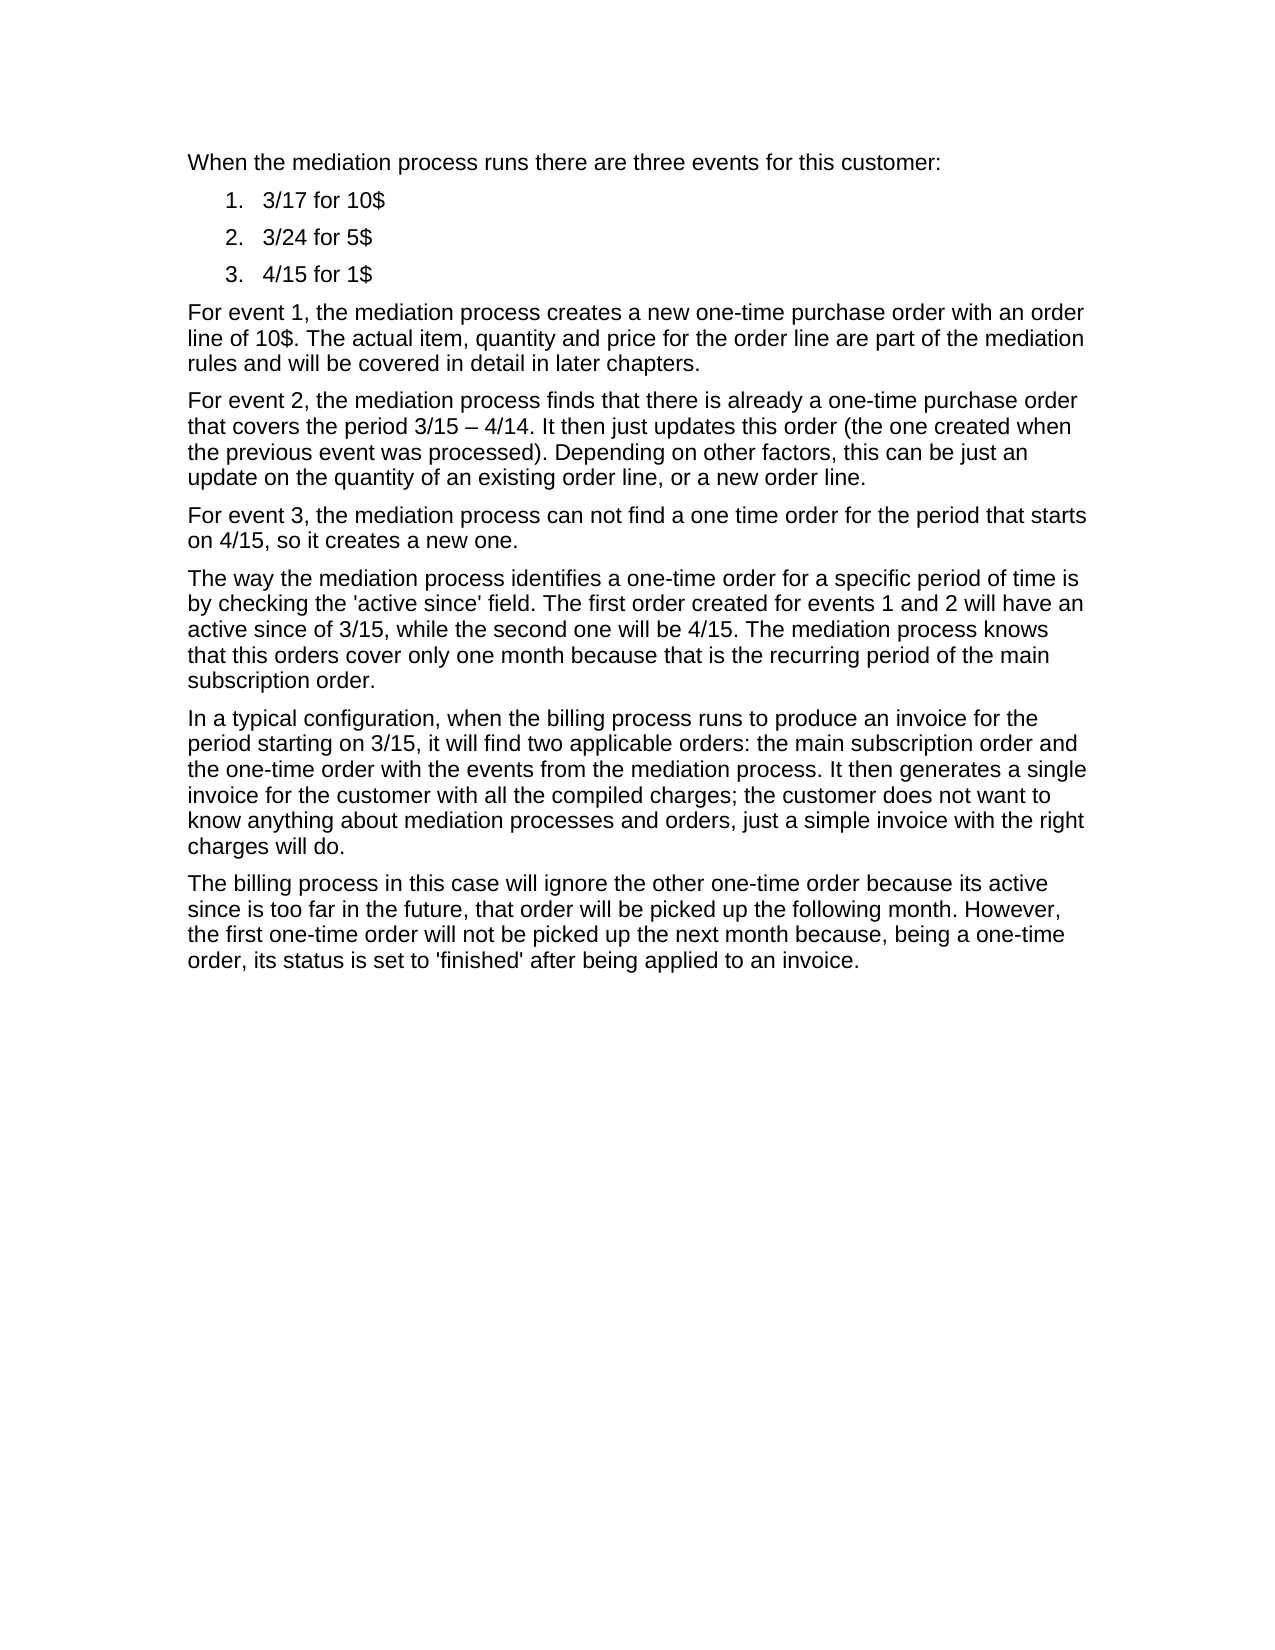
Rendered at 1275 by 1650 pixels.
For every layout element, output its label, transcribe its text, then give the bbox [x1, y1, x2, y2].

list 3/24 for 5$ [225, 225, 1087, 250]
text In a typical configuration, when the billing process runs to produce an invoice for the period starting on 3/15, it will find two applicable orders: the main subscription order and the one-time order with the events from the mediation process. It then generates a single invoice for the customer with all the compiled charges; the customer does not want to know anything about mediation processes and orders, just a simple invoice with the right charges will do. [187, 705, 1087, 859]
text The billing process in this case will ignore the other one-time order because its active since is too far in the future, that order will be picked up the following month. However, the first one-time order will not be picked up the next month because, being a one-time order, its status is set to 'finished' after being applied to an invoice. [187, 871, 1087, 973]
text For event 2, the mediation process finds that there is already a one-time purchase order that covers the period 3/15 – 4/14. It then just updates this order (the one created when the previous event was processed). Depending on other factors, this can be just an update on the quantity of an existing order line, or a new order line. [187, 388, 1087, 491]
text When the mediation process runs there are three events for this customer: [187, 150, 1087, 176]
list 3/17 for 10$ [225, 187, 1087, 213]
list 4/15 for 1$ [225, 262, 1087, 288]
text For event 1, the mediation process creates a new one-time purchase order with an order line of 10$. The actual item, quantity and price for the order line are part of the mediation rules and will be covered in detail in later chapters. [187, 299, 1087, 376]
text For event 3, the mediation process can not find a one time order for the period that starts on 4/15, so it creates a new one. [187, 502, 1087, 554]
text The way the mediation process identifies a one-time order for a specific period of time is by checking the 'active since' field. The first order created for events 1 and 2 will have an active since of 3/15, while the second one will be 4/15. The mediation process knows that this orders cover only one month because that is the recurring period of the main subscription order. [187, 566, 1087, 694]
